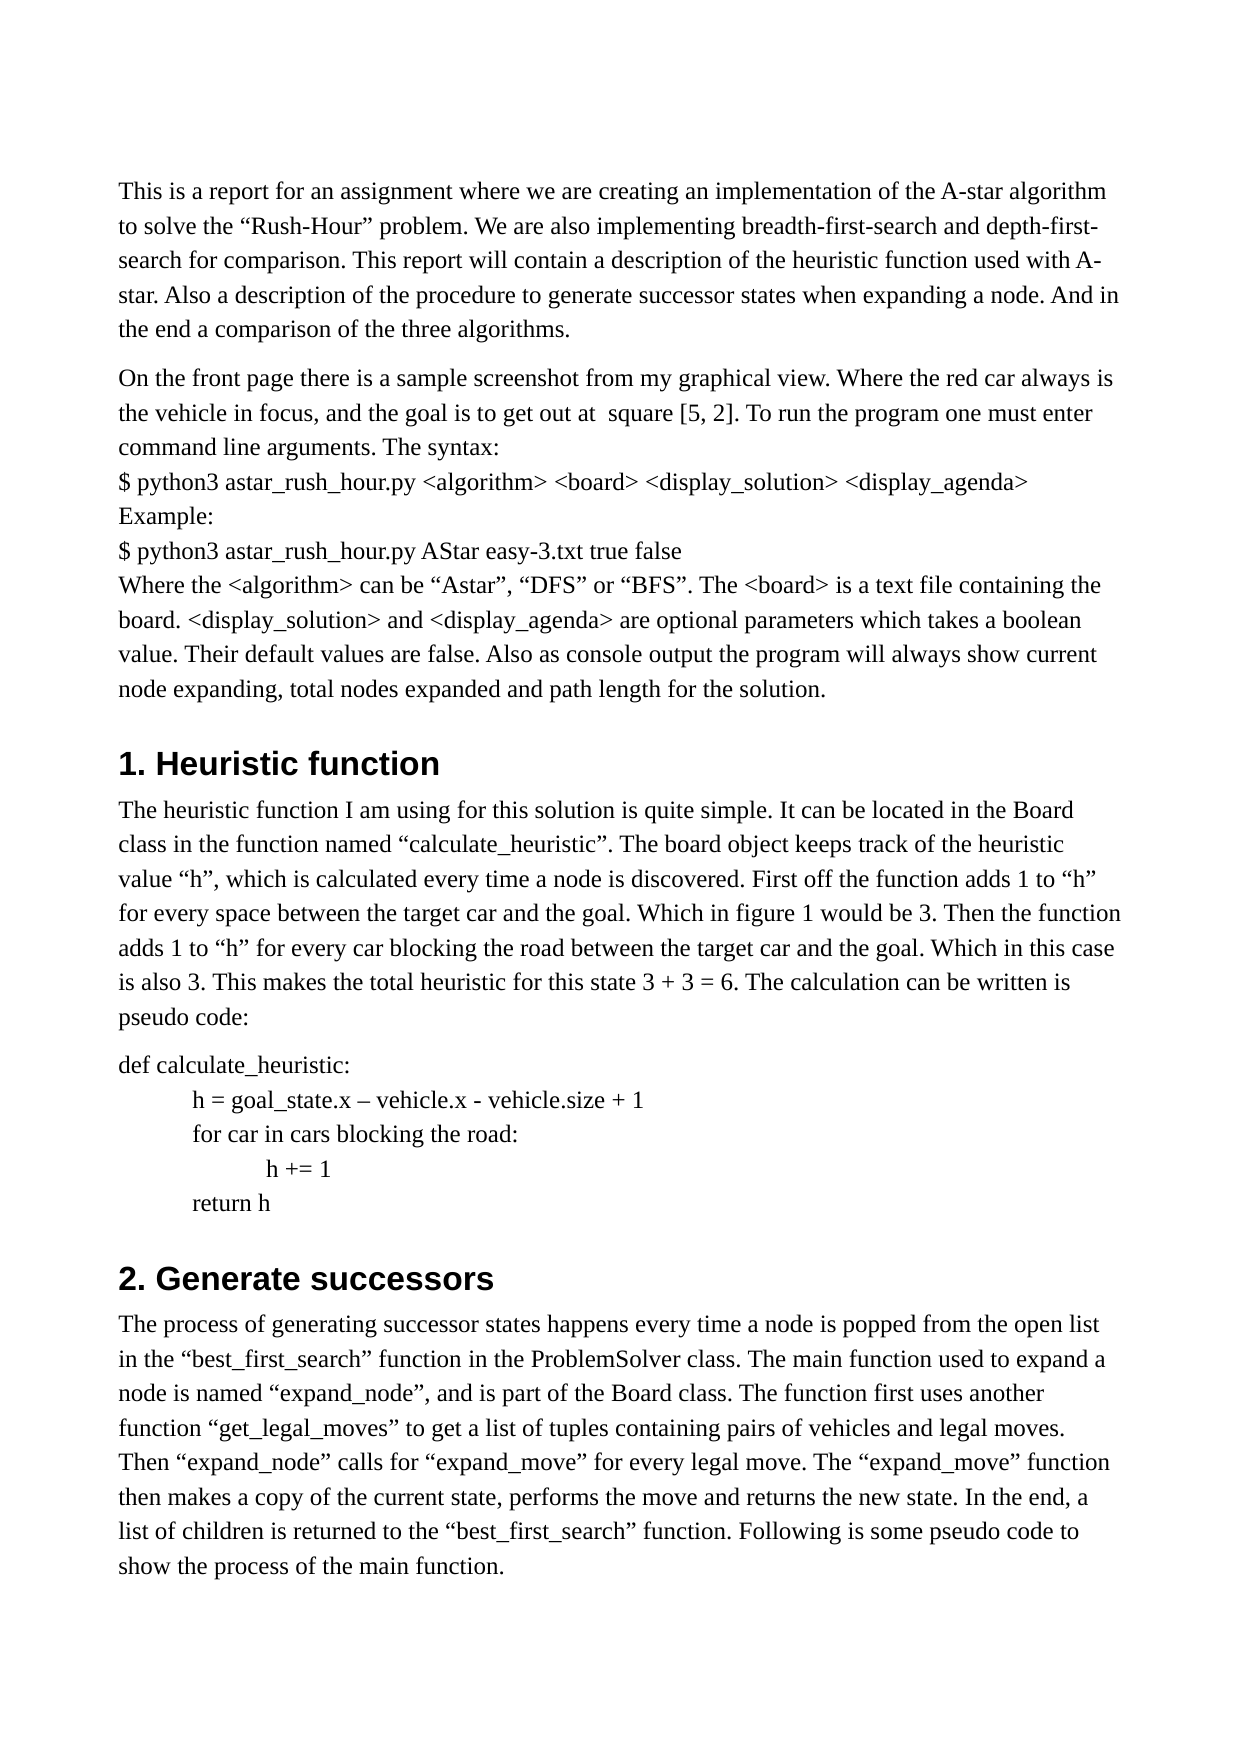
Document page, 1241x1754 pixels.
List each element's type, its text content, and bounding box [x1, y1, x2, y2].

subtitle 2. Generate successors [118, 1258, 1122, 1297]
text def calculate_heuristic: h = goal_state.x – vehicle.x - vehicle.size + 1 for car in cars blocking the road: h += 1 return h [118, 1051, 1122, 1217]
text The process of generating successor states happens every time a node is popped from the open list in the “best_first_search” function in the ProblemSolver class. The main function used to expand a node is named “expand_node”, and is part of the Board class. The function first uses another function “get_legal_moves” to get a list of tuples containing pairs of vehicles and legal moves. Then “expand_node” calls for “expand_move” for every legal move. The “expand_move” function then makes a copy of the current state, performs the move and returns the new state. In the end, a list of children is returned to the “best_first_search” function. Following is some pseudo code to show the process of the main function. [118, 1309, 1122, 1580]
text On the front page there is a sample screenshot from my graphical view. Where the red car always is the vehicle in focus, and the goal is to get out at square [5, 2]. To run the program one must enter command line arguments. The syntax: $ python3 astar_rush_hour.py <algorithm> <board> <display_solution> <display_agenda> Example: $ python3 astar_rush_hour.py AStar easy-3.txt true false Where the <algorithm> can be “Astar”, “DFS” or “BFS”. The <board> is a text file containing the board. <display_solution> and <display_agenda> are optional parameters which takes a boolean value. Their default values are false. Also as console output the program will always show current node expanding, total nodes expanded and path length for the solution. [118, 363, 1122, 702]
text The heuristic function I am using for this solution is quite simple. It can be located in the Board class in the function named “calculate_heuristic”. The board object keeps track of the heuristic value “h”, which is calculated every time a node is discovered. First off the function adds 1 to “h” for every space between the target car and the goal. Which in figure 1 would be 3. Then the function adds 1 to “h” for every car blocking the road between the target car and the goal. Which in this case is also 3. This makes the total heuristic for this state 3 + 3 = 6. The calculation can be written is pseudo code: [118, 795, 1122, 1030]
subtitle 1. Heuristic function [118, 743, 1122, 782]
text This is a report for an assignment where we are creating an implementation of the A-star algorithm to solve the “Rush-Hour” problem. We are also implementing breadth-first-search and depth-first-search for comparison. This report will contain a description of the heuristic function used with A-star. Also a description of the procedure to generate successor states when expanding a node. And in the end a comparison of the three algorithms. [118, 176, 1122, 343]
